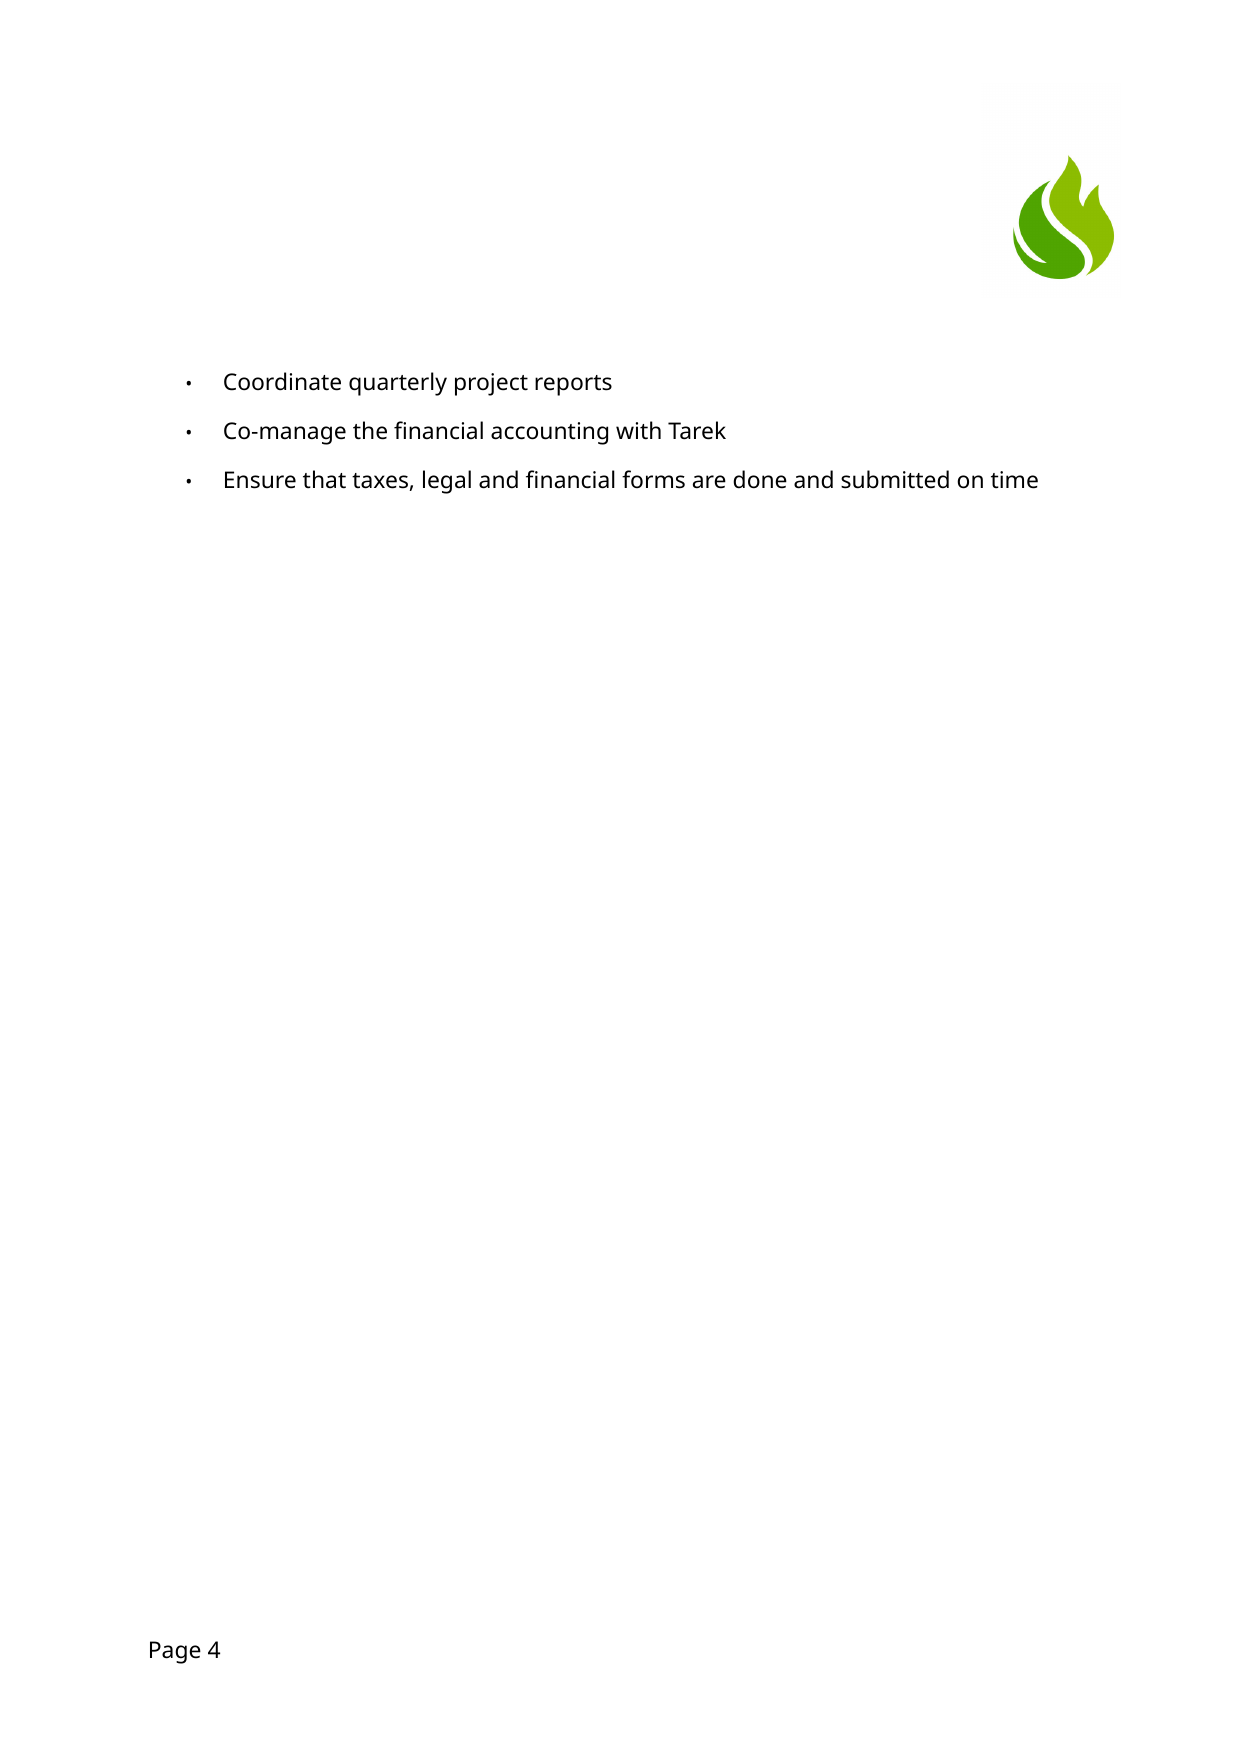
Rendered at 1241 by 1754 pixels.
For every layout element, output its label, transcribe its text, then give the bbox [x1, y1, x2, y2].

list Co-manage the financial accounting with Tarek [185, 415, 1122, 447]
picture [981, 83, 1026, 298]
list Coordinate quarterly project reports [185, 366, 1122, 398]
list Ensure that taxes, legal and financial forms are done and submitted on time [185, 464, 1122, 496]
